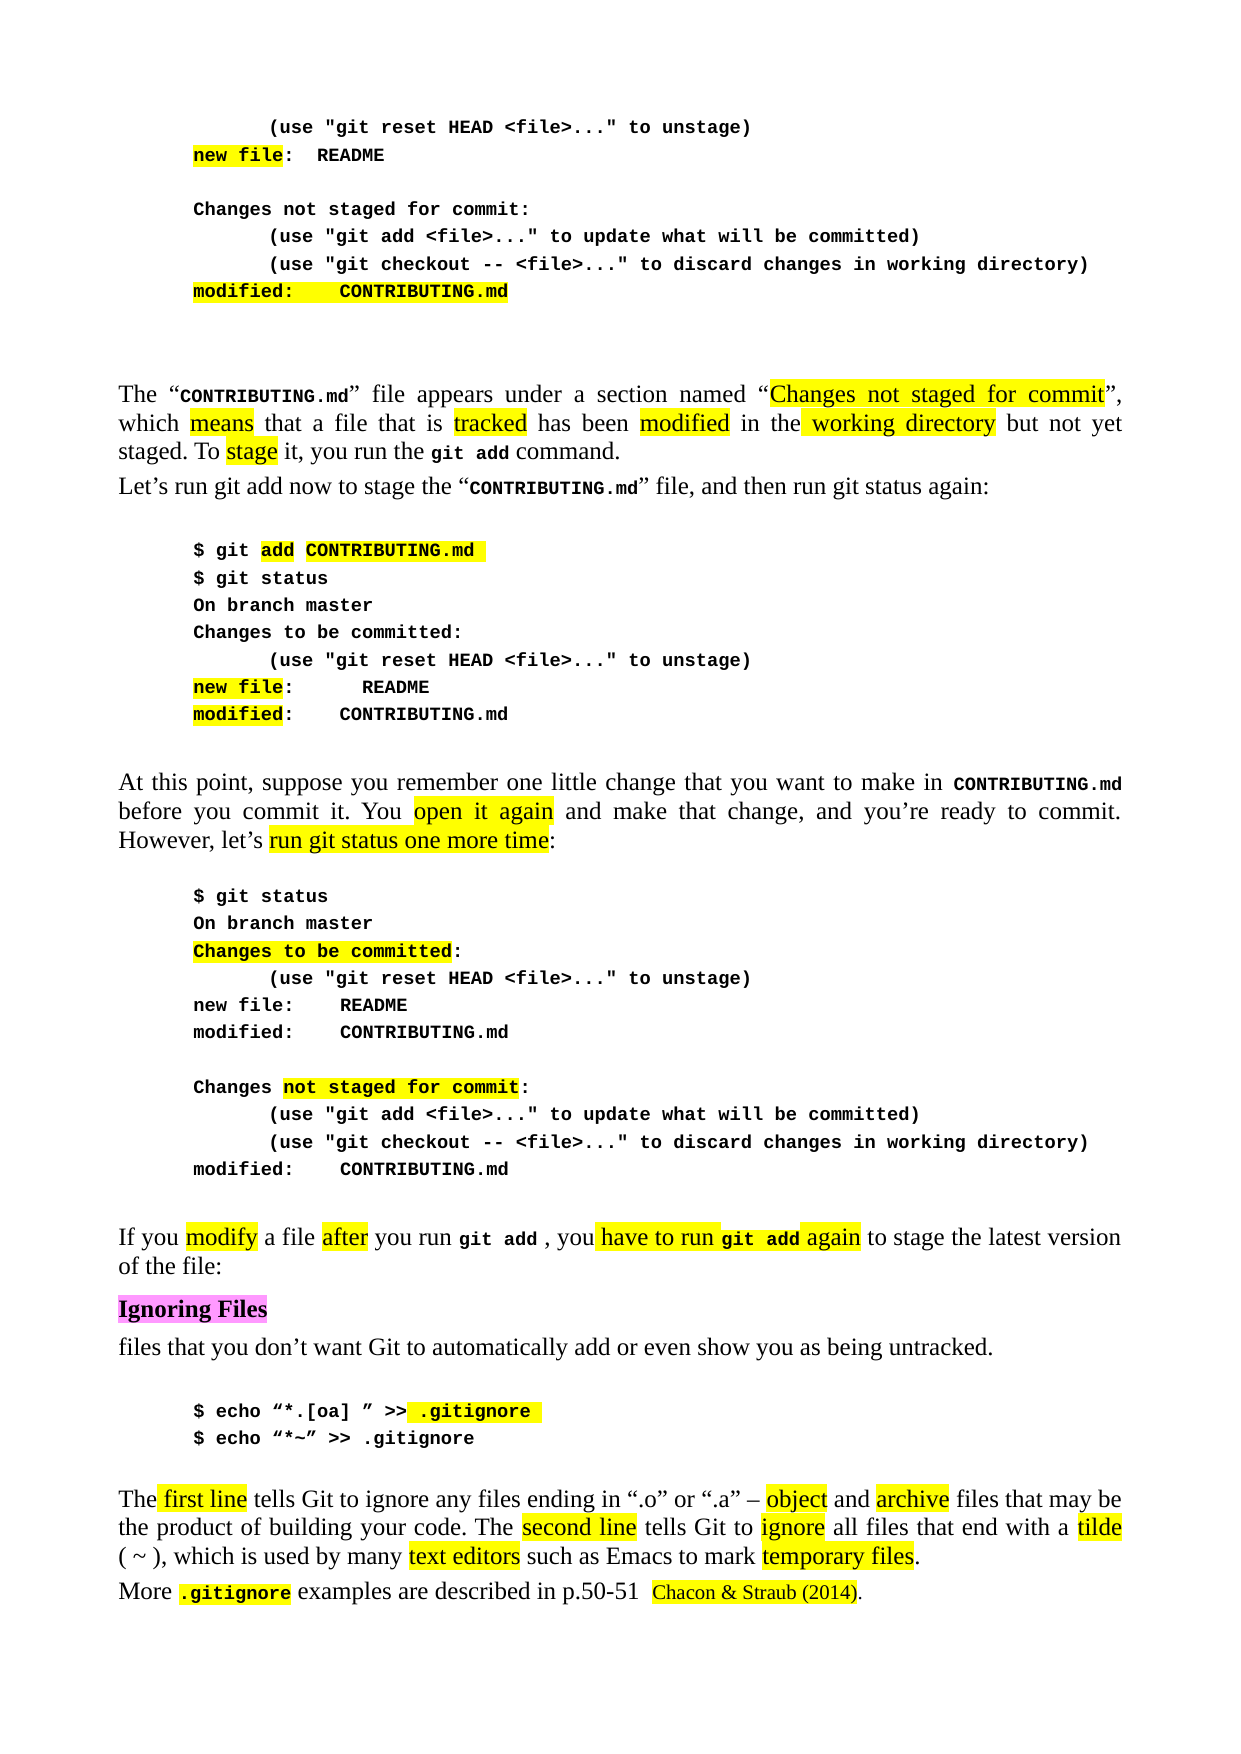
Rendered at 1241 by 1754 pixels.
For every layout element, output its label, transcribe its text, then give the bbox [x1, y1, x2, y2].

text (use "git reset HEAD <file>..." to unstage) [268, 969, 1122, 990]
text files that you don’t want Git to automatically add or even show you as being untracked. [118, 1332, 1122, 1361]
text Changes to be committed: [193, 623, 1122, 644]
text $ echo “*.[oa] ” >> .gitignore [193, 1402, 1122, 1423]
text $ git add CONTRIBUTING.md [193, 541, 1122, 562]
text Changes not staged for commit: [193, 1078, 1122, 1099]
text new file: README [193, 996, 1122, 1017]
text (use "git reset HEAD <file>..." to unstage) [268, 118, 1122, 139]
text new file: README [193, 678, 1122, 699]
text Changes to be committed: [193, 941, 1122, 963]
text modified: CONTRIBUTING.md [193, 1023, 1122, 1044]
text $ git status [193, 568, 1122, 590]
text $ git status [193, 887, 1122, 908]
text modified: CONTRIBUTING.md [193, 1160, 1122, 1181]
subtitle Ignoring Files [118, 1294, 1122, 1323]
text modified: CONTRIBUTING.md [193, 705, 1122, 726]
text At this point, suppose you remember one little change that you want to make in CONTRIBUTING.md before you commit it. You open it again and make that change, and you’re ready to commit. However, let’s run git status one more time: [118, 767, 1122, 853]
text (use "git checkout -- <file>..." to discard changes in working directory) [268, 1132, 1122, 1154]
text The first line tells Git to ignore any files ending in “.o” or “.a” – object and archive files that may be the product of building your code. The second line tells Git to ignore all files that end with a tilde ( ~ ), which is used by many text editors such as Emacs to mark temporary files. [118, 1484, 1122, 1570]
text On branch master [193, 596, 1122, 617]
text (use "git add <file>..." to update what will be committed) [268, 1105, 1122, 1126]
text If you modify a file after you run git add , you have to run git add again to stage the latest version of the file: [118, 1222, 1122, 1279]
text modified: CONTRIBUTING.md [193, 282, 1122, 303]
text Changes not staged for commit: [193, 200, 1122, 221]
text new file: README [193, 145, 1122, 167]
text (use "git reset HEAD <file>..." to unstage) [268, 650, 1122, 672]
text On branch master [193, 914, 1122, 935]
text More .gitignore examples are described in p.50-51 Chacon & Straub (2014). [118, 1576, 1122, 1605]
text (use "git add <file>..." to update what will be committed) [268, 227, 1122, 248]
text (use "git checkout -- <file>..." to discard changes in working directory) [268, 254, 1122, 276]
text Let’s run git add now to stage the “CONTRIBUTING.md” file, and then run git status again: [118, 471, 1122, 500]
text The “CONTRIBUTING.md” file appears under a section named “Changes not staged for commit”, which means that a file that is tracked has been modified in the working directory but not yet staged. To stage it, you run the git add command. [118, 379, 1122, 465]
text $ echo “*~” >> .gitignore [193, 1429, 1122, 1450]
